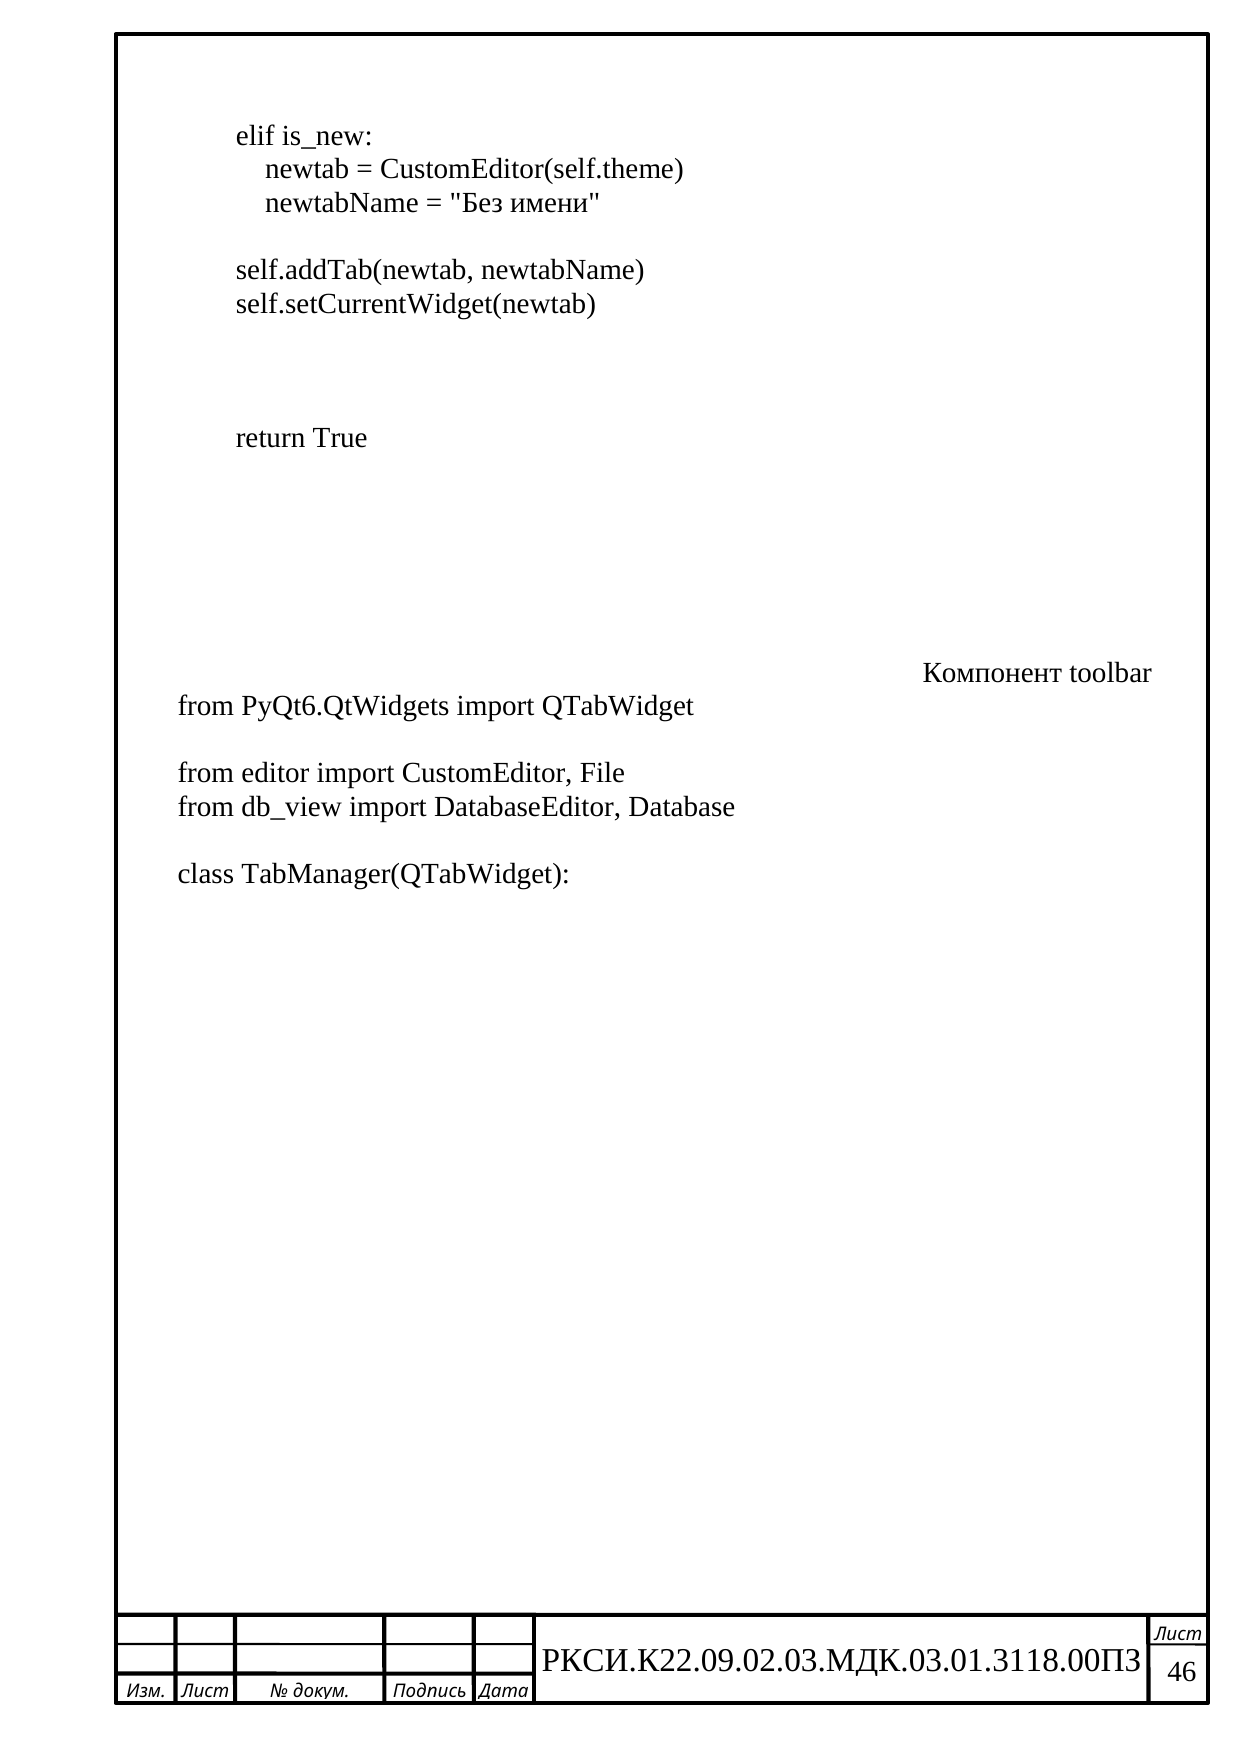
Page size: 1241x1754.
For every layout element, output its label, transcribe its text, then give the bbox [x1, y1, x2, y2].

subtitle return True [177, 420, 1152, 453]
subtitle from db_view import DatabaseEditor, Database [177, 789, 1152, 822]
subtitle newtabName = "Без имени" [177, 185, 1152, 219]
subtitle self.setCurrentWidget(newtab) [177, 286, 1152, 319]
subtitle Компонент toolbar [177, 655, 1152, 688]
subtitle class TabManager(QTabWidget): [177, 856, 1152, 889]
subtitle newtab = CustomEditor(self.theme) [177, 152, 1152, 185]
subtitle from editor import CustomEditor, File [177, 755, 1152, 789]
subtitle elif is_new: [177, 118, 1152, 152]
subtitle from PyQt6.QtWidgets import QTabWidget [177, 688, 1152, 722]
subtitle self.addTab(newtab, newtabName) [177, 252, 1152, 286]
